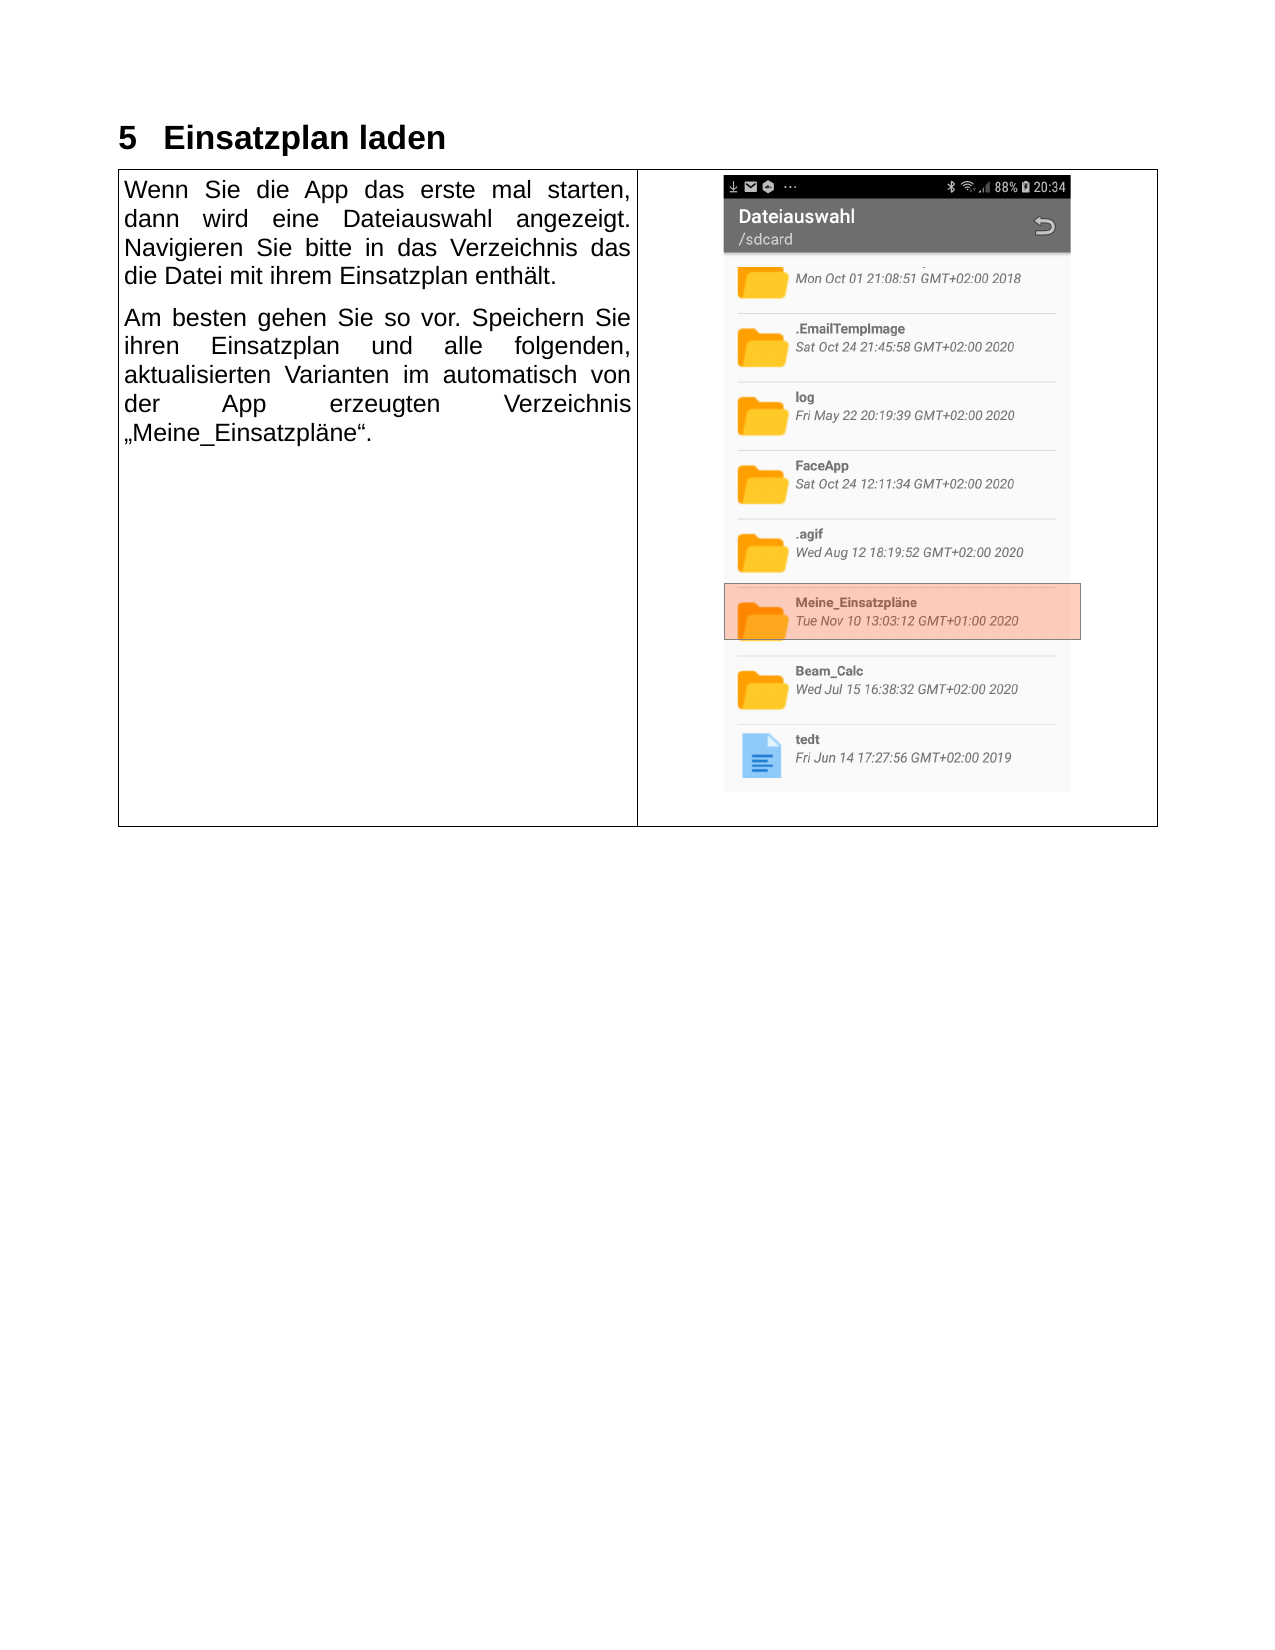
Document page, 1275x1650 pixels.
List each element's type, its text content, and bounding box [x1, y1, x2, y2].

subtitle Einsatzplan laden [118, 118, 1157, 157]
picture [723, 175, 1071, 792]
table_header [638, 170, 1157, 826]
table_header Wenn Sie die App das erste mal starten, dann wird eine Dateiauswahl angezeigt. Navigieren Sie bitte in das Verzeichnis das die Datei mit ihrem Einsatzplan enthält. Am besten gehen Sie so vor. Speichern Sie ihren Einsatzplan und alle folgenden, aktualisierten Varianten im automatisch von der App erzeugten Verzeichnis „Meine_Einsatzpläne“. [119, 170, 637, 826]
